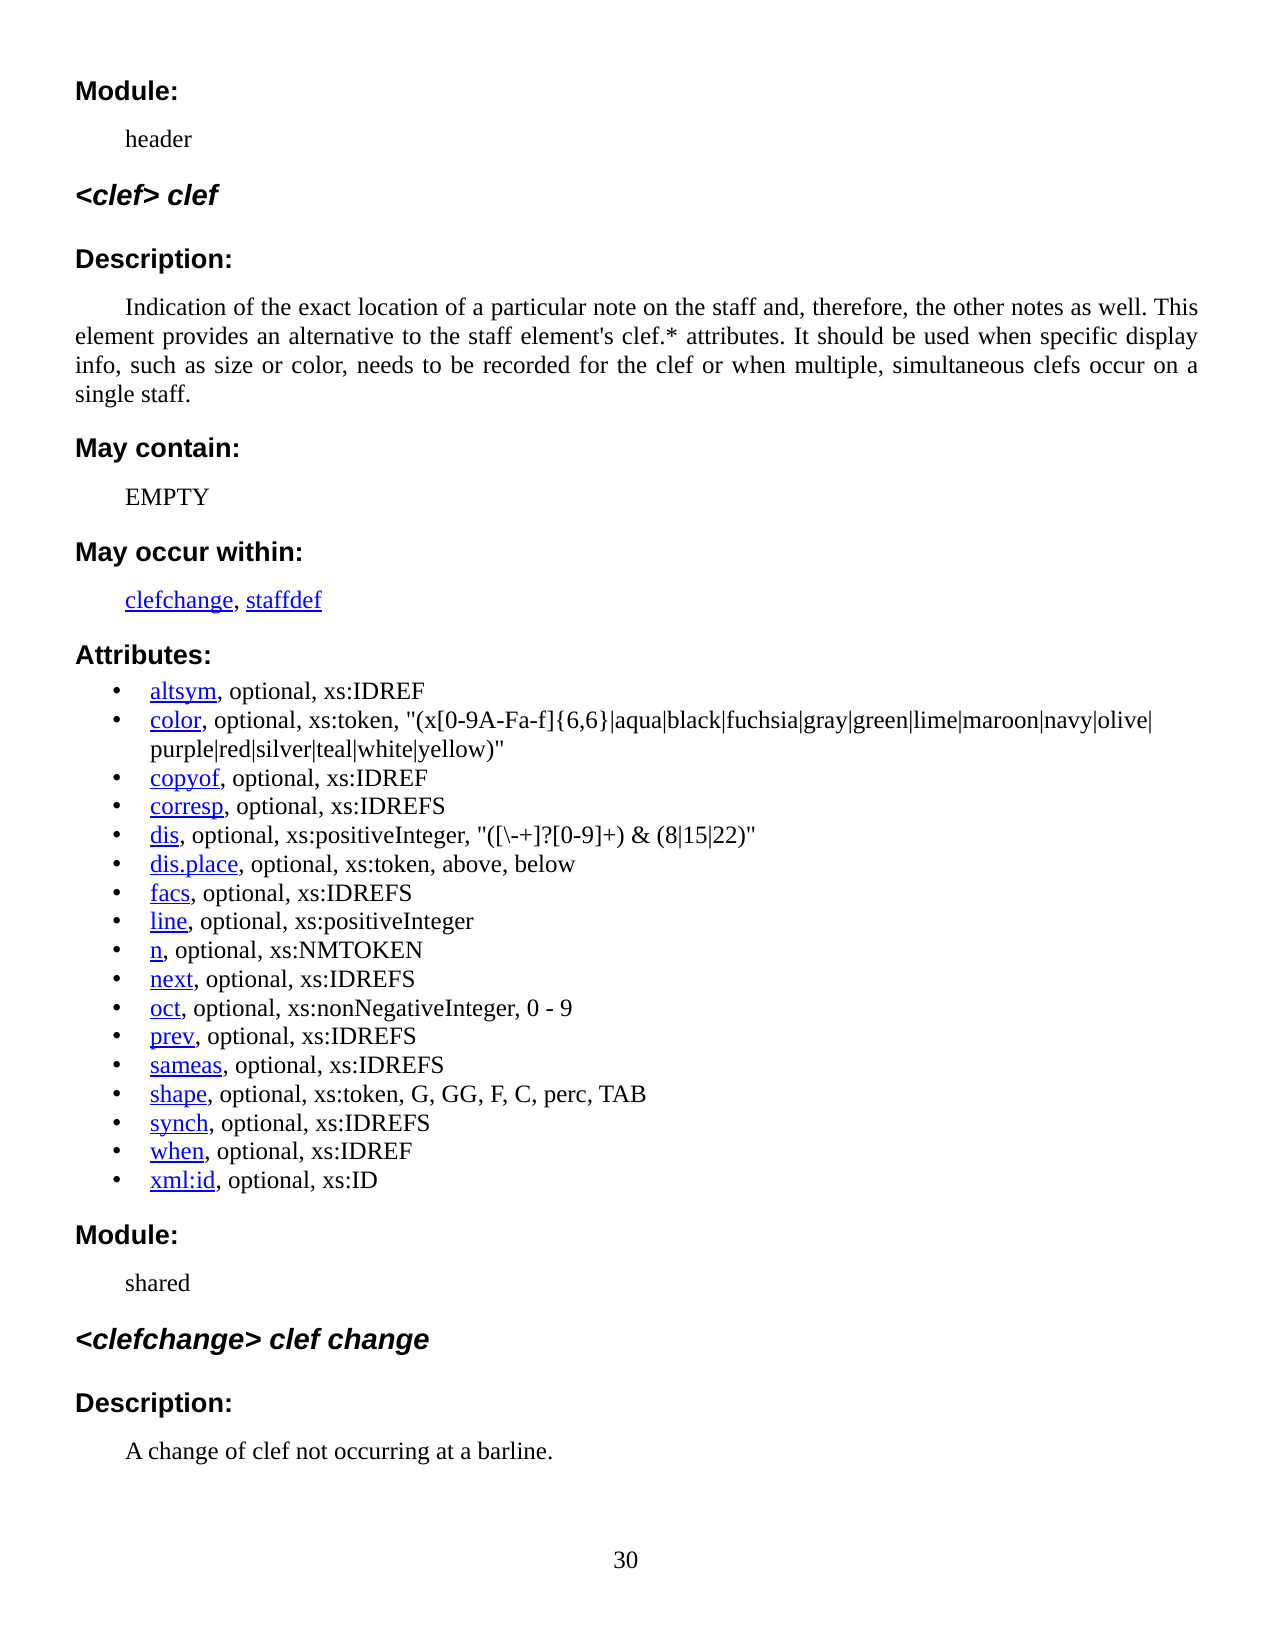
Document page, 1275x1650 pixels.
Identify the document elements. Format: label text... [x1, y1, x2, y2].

list xml:id, optional, xs:ID [112, 1165, 1200, 1194]
text Indication of the exact location of a particular note on the staff and, therefore, the other notes as well. This element provides an alternative to the staff element's clef.* attributes. It should be used when specific display info, such as size or color, needs to be recorded for the clef or when multiple, simultaneous clefs occur on a single staff. [75, 292, 1200, 407]
list corresp, optional, xs:IDREFS [112, 791, 1200, 820]
subtitle Module: [75, 75, 1200, 106]
list shape, optional, xs:token, G, GG, F, C, perc, TAB [112, 1079, 1200, 1108]
list sameas, optional, xs:IDREFS [112, 1050, 1200, 1079]
list line, optional, xs:positiveInteger [112, 906, 1200, 935]
text clefchange, staffdef [75, 585, 1200, 614]
list next, optional, xs:IDREFS [112, 964, 1200, 993]
subtitle May occur within: [75, 536, 1200, 567]
text shared [75, 1268, 1200, 1297]
text EMPTY [75, 482, 1200, 511]
list copyof, optional, xs:IDREF [112, 763, 1200, 791]
list color, optional, xs:token, "(x[0-9A-Fa-f]{6,6}|aqua|black|fuchsia|gray|green|lime|maroon|navy|olive|purple|red|silver|teal|white|yellow)" [112, 705, 1200, 763]
text header [75, 124, 1200, 153]
subtitle <clef> clef [75, 178, 1200, 212]
list prev, optional, xs:IDREFS [112, 1021, 1200, 1050]
list oct, optional, xs:nonNegativeInteger, 0 - 9 [112, 993, 1200, 1021]
list altsym, optional, xs:IDREF [112, 676, 1200, 705]
list synch, optional, xs:IDREFS [112, 1108, 1200, 1136]
subtitle Description: [75, 1387, 1200, 1418]
list dis.place, optional, xs:token, above, below [112, 849, 1200, 878]
list n, optional, xs:NMTOKEN [112, 935, 1200, 964]
list facs, optional, xs:IDREFS [112, 878, 1200, 906]
subtitle Module: [75, 1219, 1200, 1250]
subtitle Description: [75, 243, 1200, 274]
subtitle May contain: [75, 432, 1200, 464]
subtitle Attributes: [75, 639, 1200, 670]
list dis, optional, xs:positiveInteger, "([\-+]?[0-9]+) & (8|15|22)" [112, 820, 1200, 849]
list when, optional, xs:IDREF [112, 1136, 1200, 1165]
text A change of clef not occurring at a barline. [75, 1436, 1200, 1465]
subtitle <clefchange> clef change [75, 1322, 1200, 1356]
